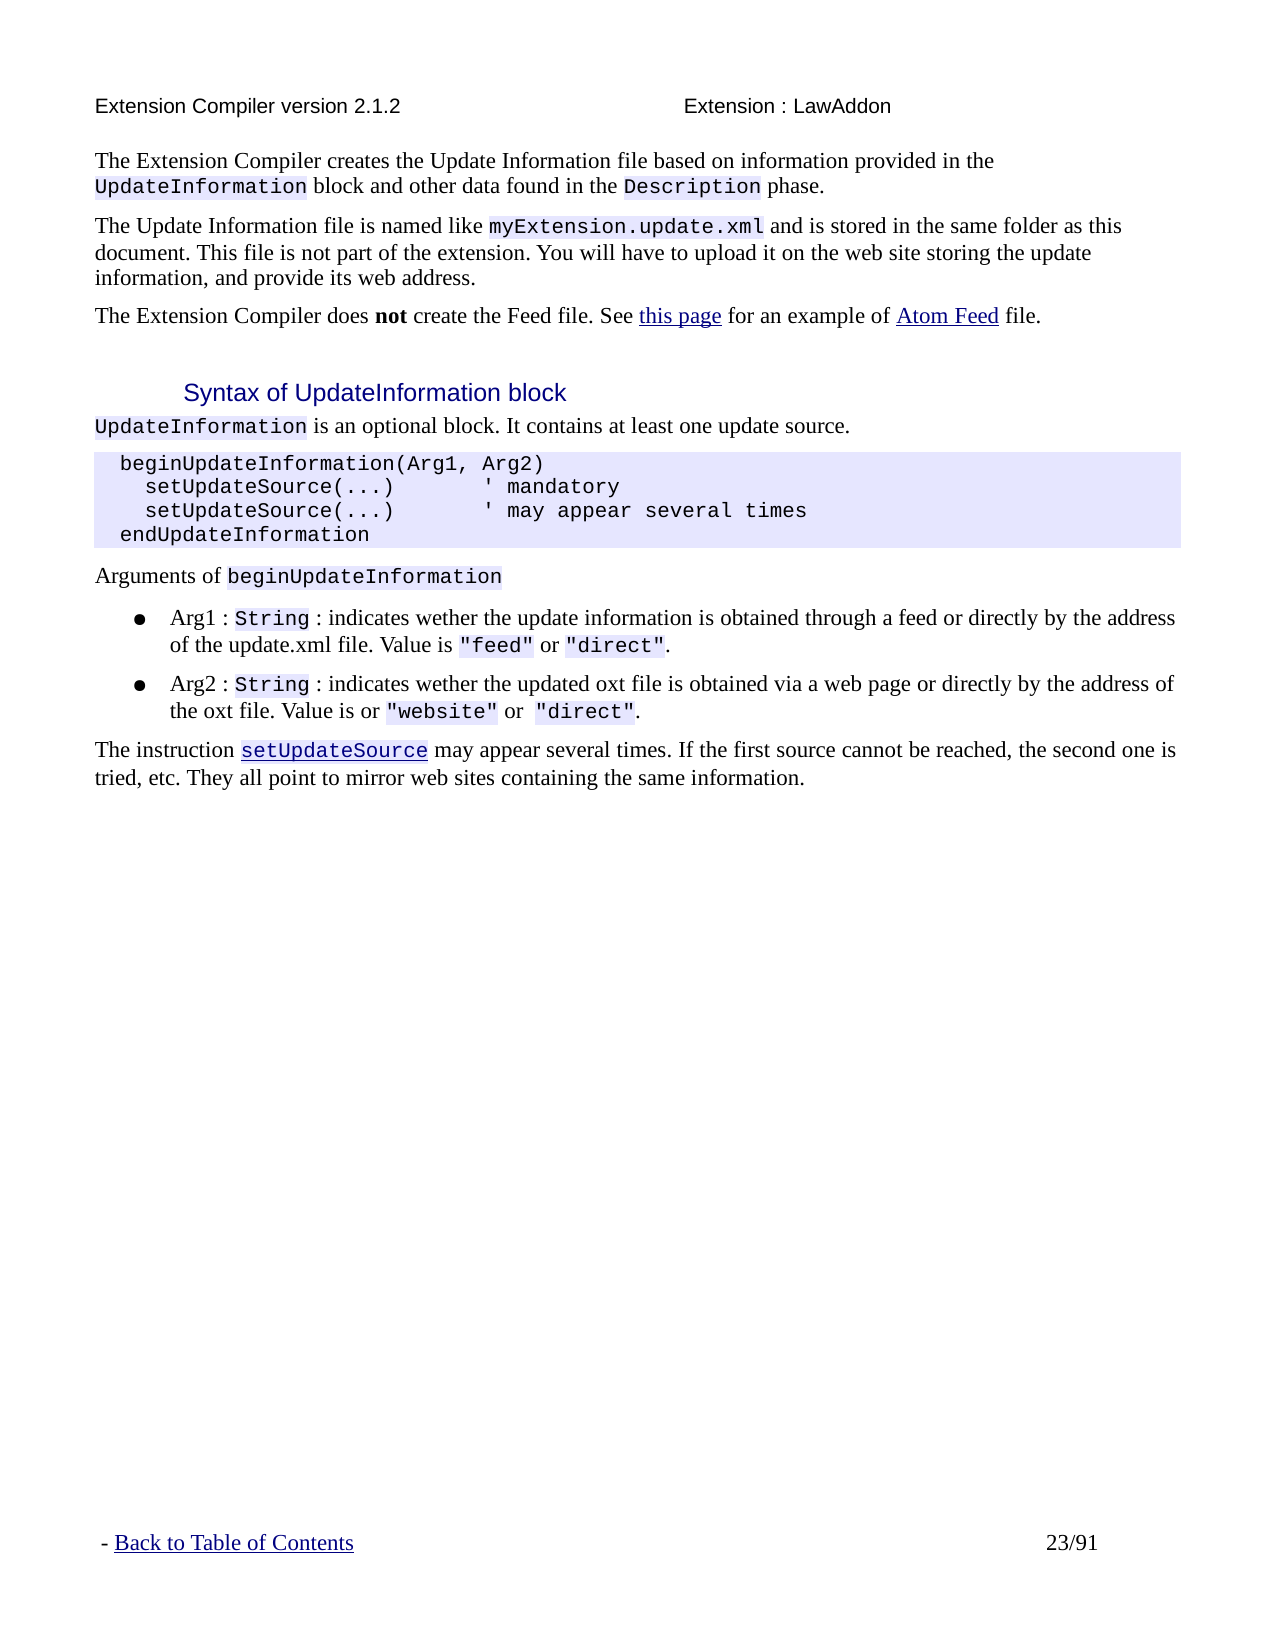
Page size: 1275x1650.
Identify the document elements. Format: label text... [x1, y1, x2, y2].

text UpdateInformation is an optional block. It contains at least one update source. [94, 413, 1181, 440]
text setUpdateSource(...) ' mandatory [94, 476, 1181, 500]
list Arg1 : String : indicates wether the update information is obtained through a feed or directly by the address of the update.xml file. Value is "feed" or "direct". [132, 604, 1181, 658]
list Arg2 : String : indicates wether the updated oxt file is obtained via a web page or directly by the address of the oxt file. Value is or "website" or "direct". [132, 671, 1181, 725]
text The Extension Compiler creates the Update Information file based on information provided in the UpdateInformation block and other data found in the Description phase. [94, 147, 1181, 200]
text beginUpdateInformation(Arg1, Arg2) [94, 452, 1181, 476]
text endUpdateInformation [94, 524, 1181, 548]
text The instruction setUpdateSource may appear several times. If the first source cannot be reached, the second one is tried, etc. They all point to mirror web sites containing the same information. [94, 737, 1181, 790]
text The Extension Compiler does not create the Feed file. See this page for an example of Atom Feed file. [94, 303, 1181, 328]
text setUpdateSource(...) ' may appear several times [94, 500, 1181, 524]
text The Update Information file is named like myExtension.update.xml and is stored in the same folder as this document. This file is not part of the extension. You will have to upload it on the web site storing the update information, and provide its web address. [94, 212, 1181, 291]
subtitle Syntax of UpdateInformation block [183, 379, 1181, 407]
text Arguments of beginUpdateInformation [94, 563, 1181, 590]
